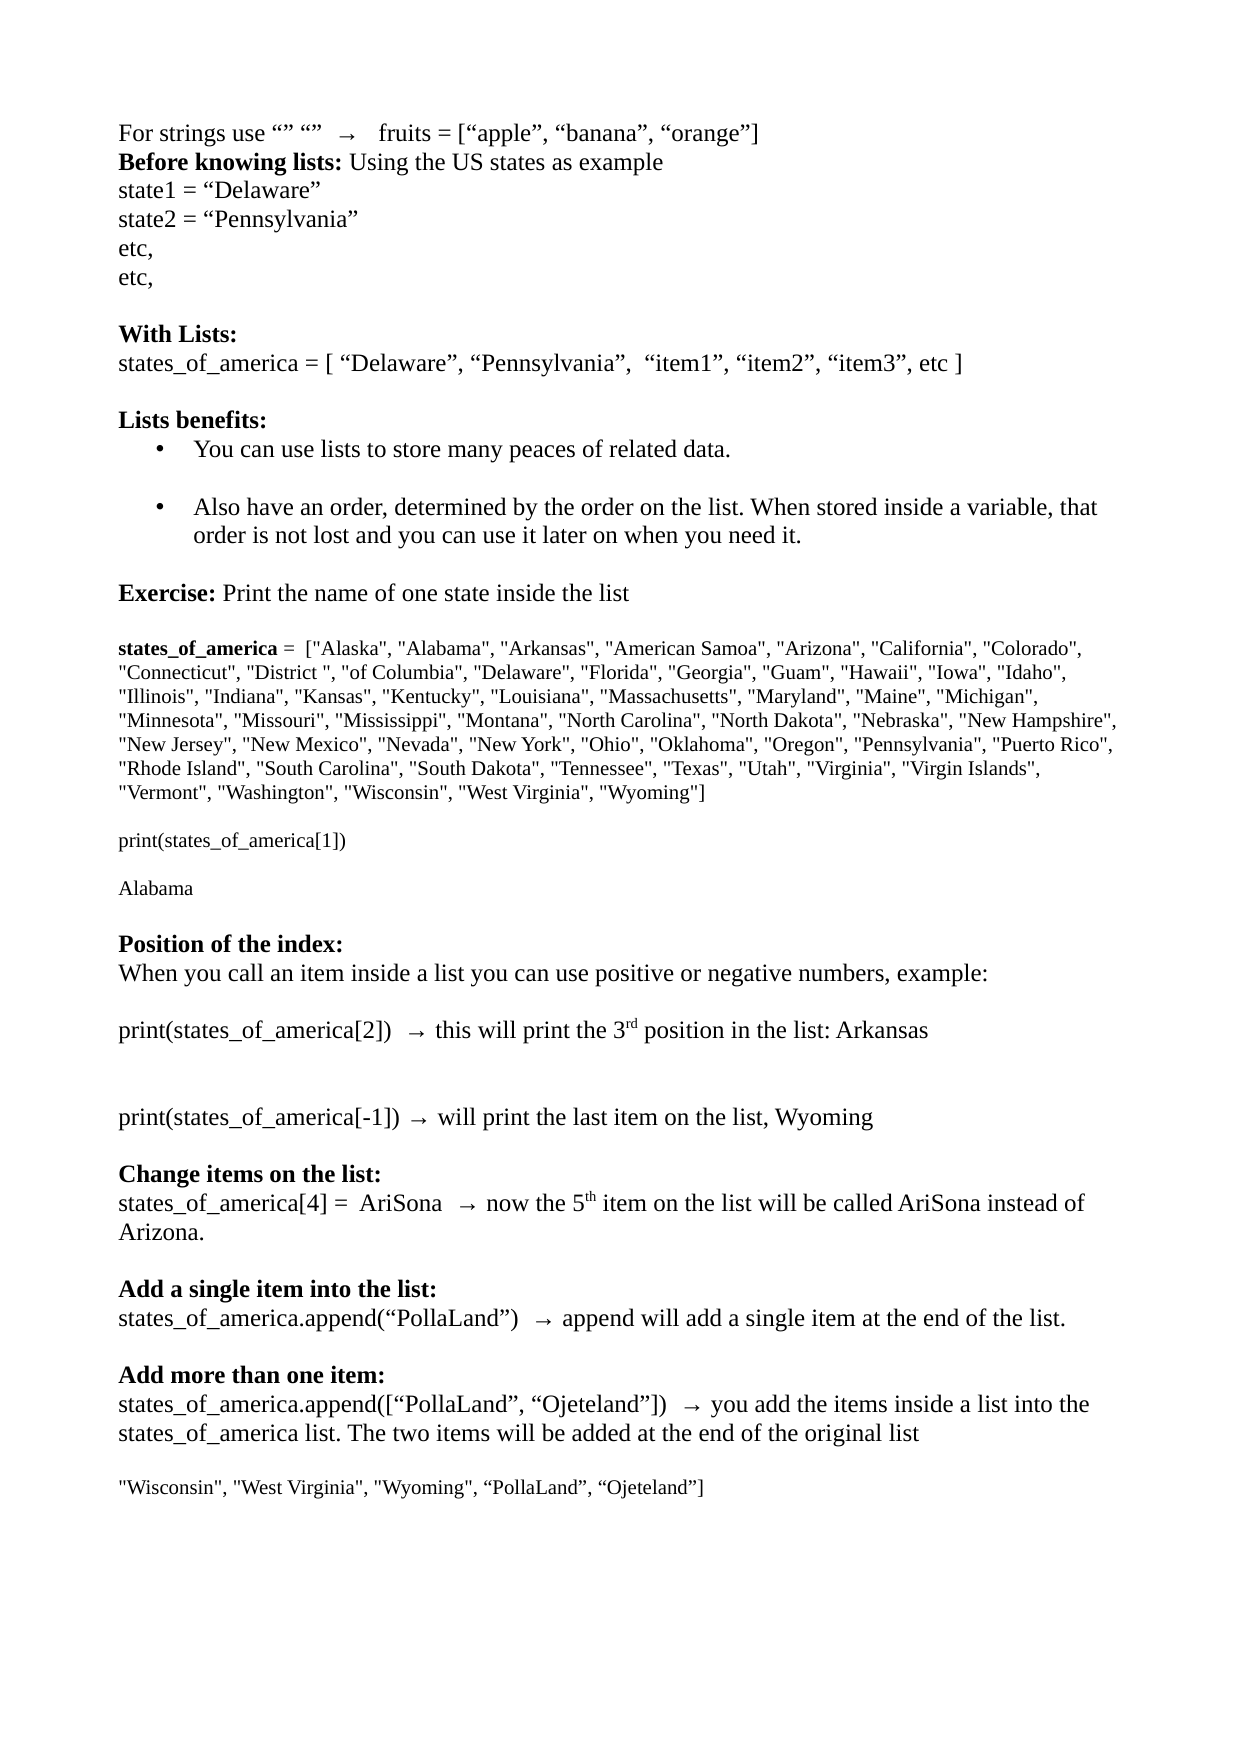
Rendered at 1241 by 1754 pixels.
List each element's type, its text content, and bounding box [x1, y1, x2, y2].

text print(states_of_america[1]) [118, 828, 1122, 852]
text Add more than one item: [118, 1360, 1122, 1389]
text states_of_america = [ “Delaware”, “Pennsylvania”, “item1”, “item2”, “item3”, etc ] [118, 348, 1122, 377]
text Add a single item into the list: [118, 1274, 1122, 1303]
text Alabama [118, 876, 1122, 900]
text state2 = “Pennsylvania” [118, 204, 1122, 233]
text print(states_of_america[-1]) → will print the last item on the list, Wyoming [118, 1102, 1122, 1130]
text states_of_america.append([“PollaLand”, “Ojeteland”]) → you add the items inside a list into the states_of_america list. The two items will be added at the end of the original list [118, 1389, 1122, 1447]
text "Wisconsin", "West Virginia", "Wyoming", “PollaLand”, “Ojeteland”] [118, 1475, 1122, 1499]
text Position of the index: [118, 929, 1122, 958]
text states_of_america = ["Alaska", "Alabama", "Arkansas", "American Samoa", "Arizona", "California", "Colorado", "Connecticut", "District ", "of Columbia", "Delaware", "Florida", "Georgia", "Guam", "Hawaii", "Iowa", "Idaho", "Illinois", "Indiana", "Kansas", "Kentucky", "Louisiana", "Massachusetts", "Maryland", "Maine", "Michigan", "Minnesota", "Missouri", "Mississippi", "Montana", "North Carolina", "North Dakota", "Nebraska", "New Hampshire", "New Jersey", "New Mexico", "Nevada", "New York", "Ohio", "Oklahoma", "Oregon", "Pennsylvania", "Puerto Rico", "Rhode Island", "South Carolina", "South Dakota", "Tennessee", "Texas", "Utah", "Virginia", "Virgin Islands", "Vermont", "Washington", "Wisconsin", "West Virginia", "Wyoming"] [118, 636, 1122, 804]
text states_of_america.append(“PollaLand”) → append will add a single item at the end of the list. [118, 1303, 1122, 1332]
text Lists benefits: [118, 406, 1122, 434]
text When you call an item inside a list you can use positive or negative numbers, example: [118, 958, 1122, 987]
text With Lists: [118, 319, 1122, 348]
text etc, [118, 233, 1122, 262]
text Change items on the list: [118, 1159, 1122, 1188]
text print(states_of_america[2]) → this will print the 3rd position in the list: Arkansas [118, 1015, 1122, 1044]
text Before knowing lists: Using the US states as example [118, 147, 1122, 176]
text For strings use “” “” → fruits = [“apple”, “banana”, “orange”] [118, 118, 1122, 147]
list You can use lists to store many peaces of related data. [156, 434, 1122, 463]
text state1 = “Delaware” [118, 176, 1122, 204]
text Exercise: Print the name of one state inside the list [118, 578, 1122, 607]
text etc, [118, 262, 1122, 291]
text states_of_america[4] = AriSona → now the 5th item on the list will be called AriSona instead of Arizona. [118, 1188, 1122, 1245]
list Also have an order, determined by the order on the list. When stored inside a variable, that order is not lost and you can use it later on when you need it. [156, 492, 1122, 549]
